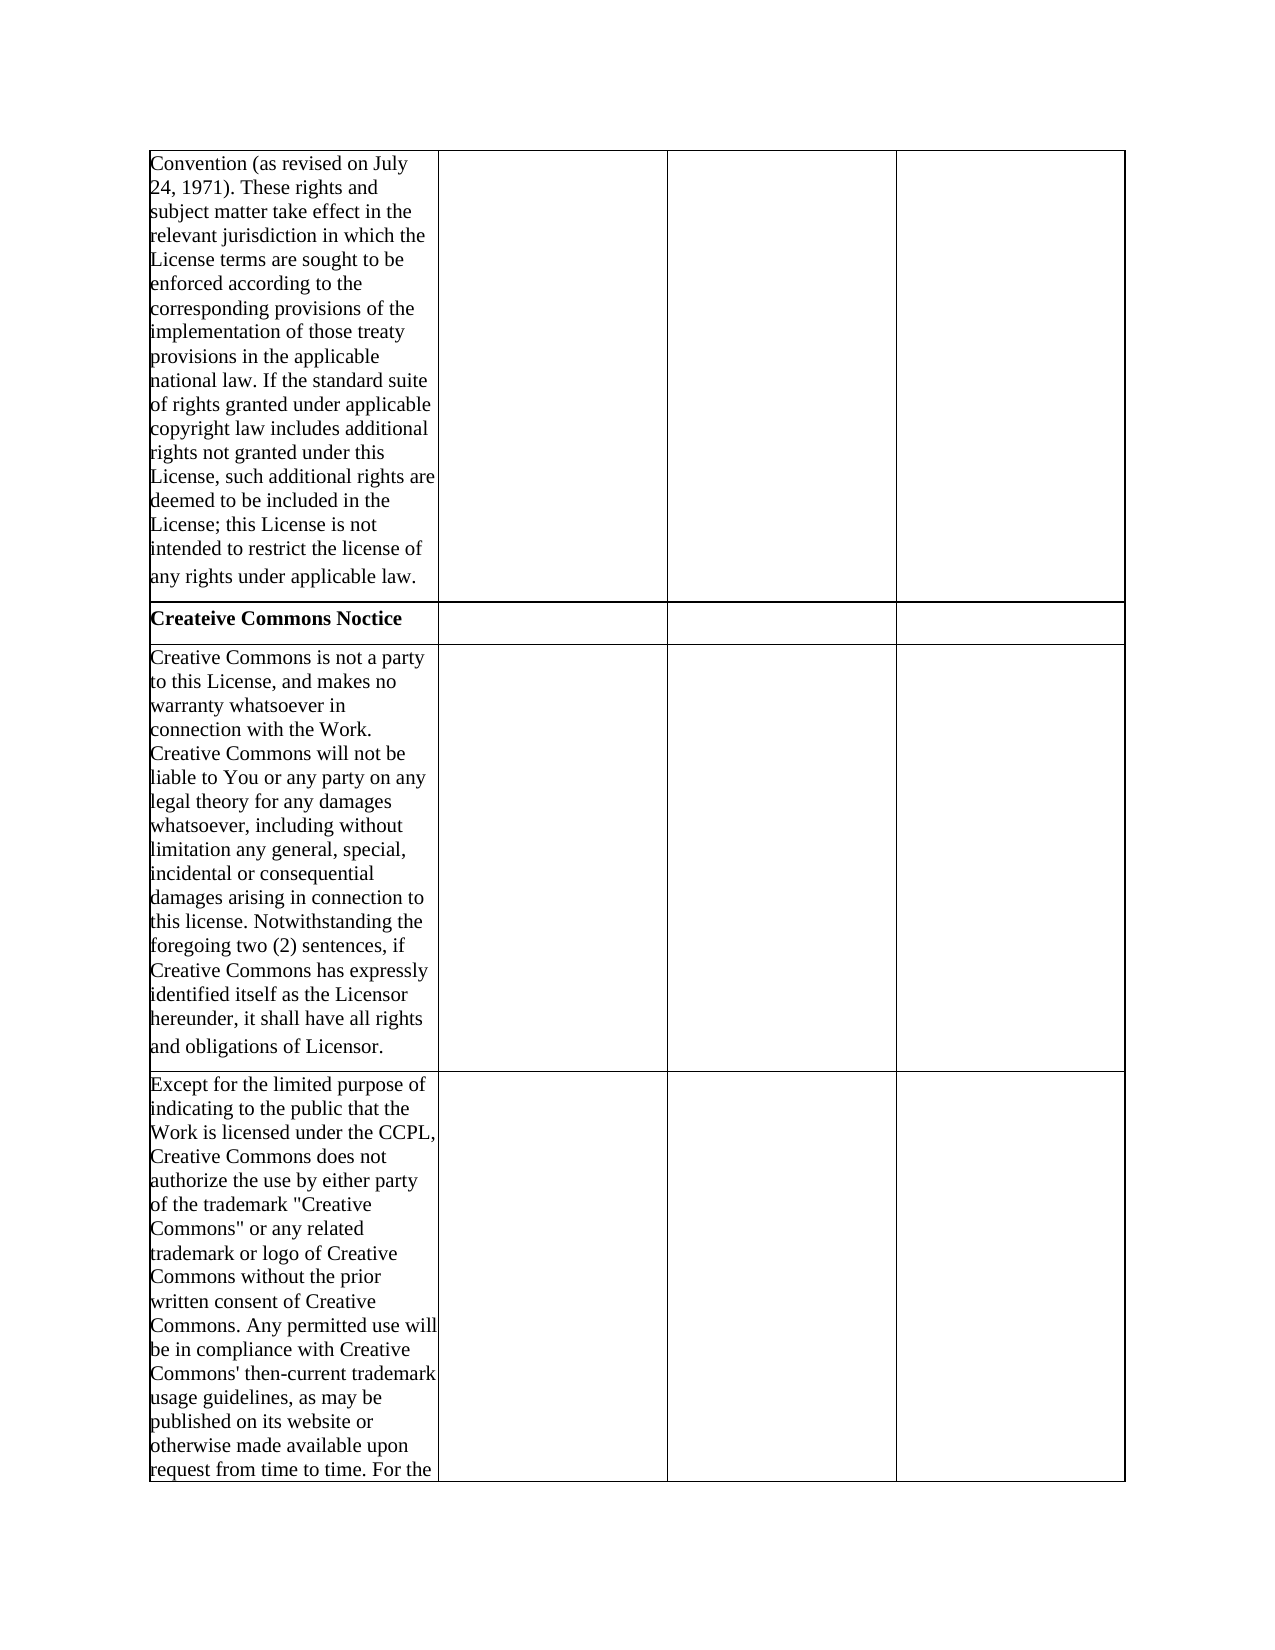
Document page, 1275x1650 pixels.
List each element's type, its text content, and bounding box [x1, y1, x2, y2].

table_cell [439, 1072, 667, 1481]
table_cell [897, 603, 1124, 644]
table_cell [668, 603, 896, 644]
table_cell [439, 645, 667, 1071]
table_cell [439, 151, 667, 601]
table_cell Creative Commons is not a party to this License, and makes no warranty whatsoever in connection with the Work. Creative Commons will not be liable to You or any party on any legal theory for any damages whatsoever, including without limitation any general, special, incidental or consequential damages arising in connection to this license. Notwithstanding the foregoing two (2) sentences, if Creative Commons has expressly identified itself as the Licensor hereunder, it shall have all rights and obligations of Licensor. [151, 645, 438, 1071]
table_cell [439, 603, 667, 644]
table_cell [668, 151, 896, 601]
table_cell [897, 645, 1124, 1071]
table_cell [668, 1072, 896, 1481]
table_cell Createive Commons Noctice [151, 603, 438, 644]
table_cell [897, 151, 1124, 601]
table_cell Convention (as revised on July 24, 1971). These rights and subject matter take effect in the relevant jurisdiction in which the License terms are sought to be enforced according to the corresponding provisions of the implementation of those treaty provisions in the applicable national law. If the standard suite of rights granted under applicable copyright law includes additional rights not granted under this License, such additional rights are deemed to be included in the License; this License is not intended to restrict the license of any rights under applicable law. [151, 151, 438, 601]
table_cell [668, 645, 896, 1071]
table_cell [897, 1072, 1124, 1481]
table_cell Except for the limited purpose of indicating to the public that the Work is licensed under the CCPL, Creative Commons does not authorize the use by either party of the trademark "Creative Commons" or any related trademark or logo of Creative Commons without the prior written consent of Creative Commons. Any permitted use will be in compliance with Creative Commons' then-current trademark usage guidelines, as may be published on its website or otherwise made available upon request from time to time. For the [151, 1072, 438, 1481]
